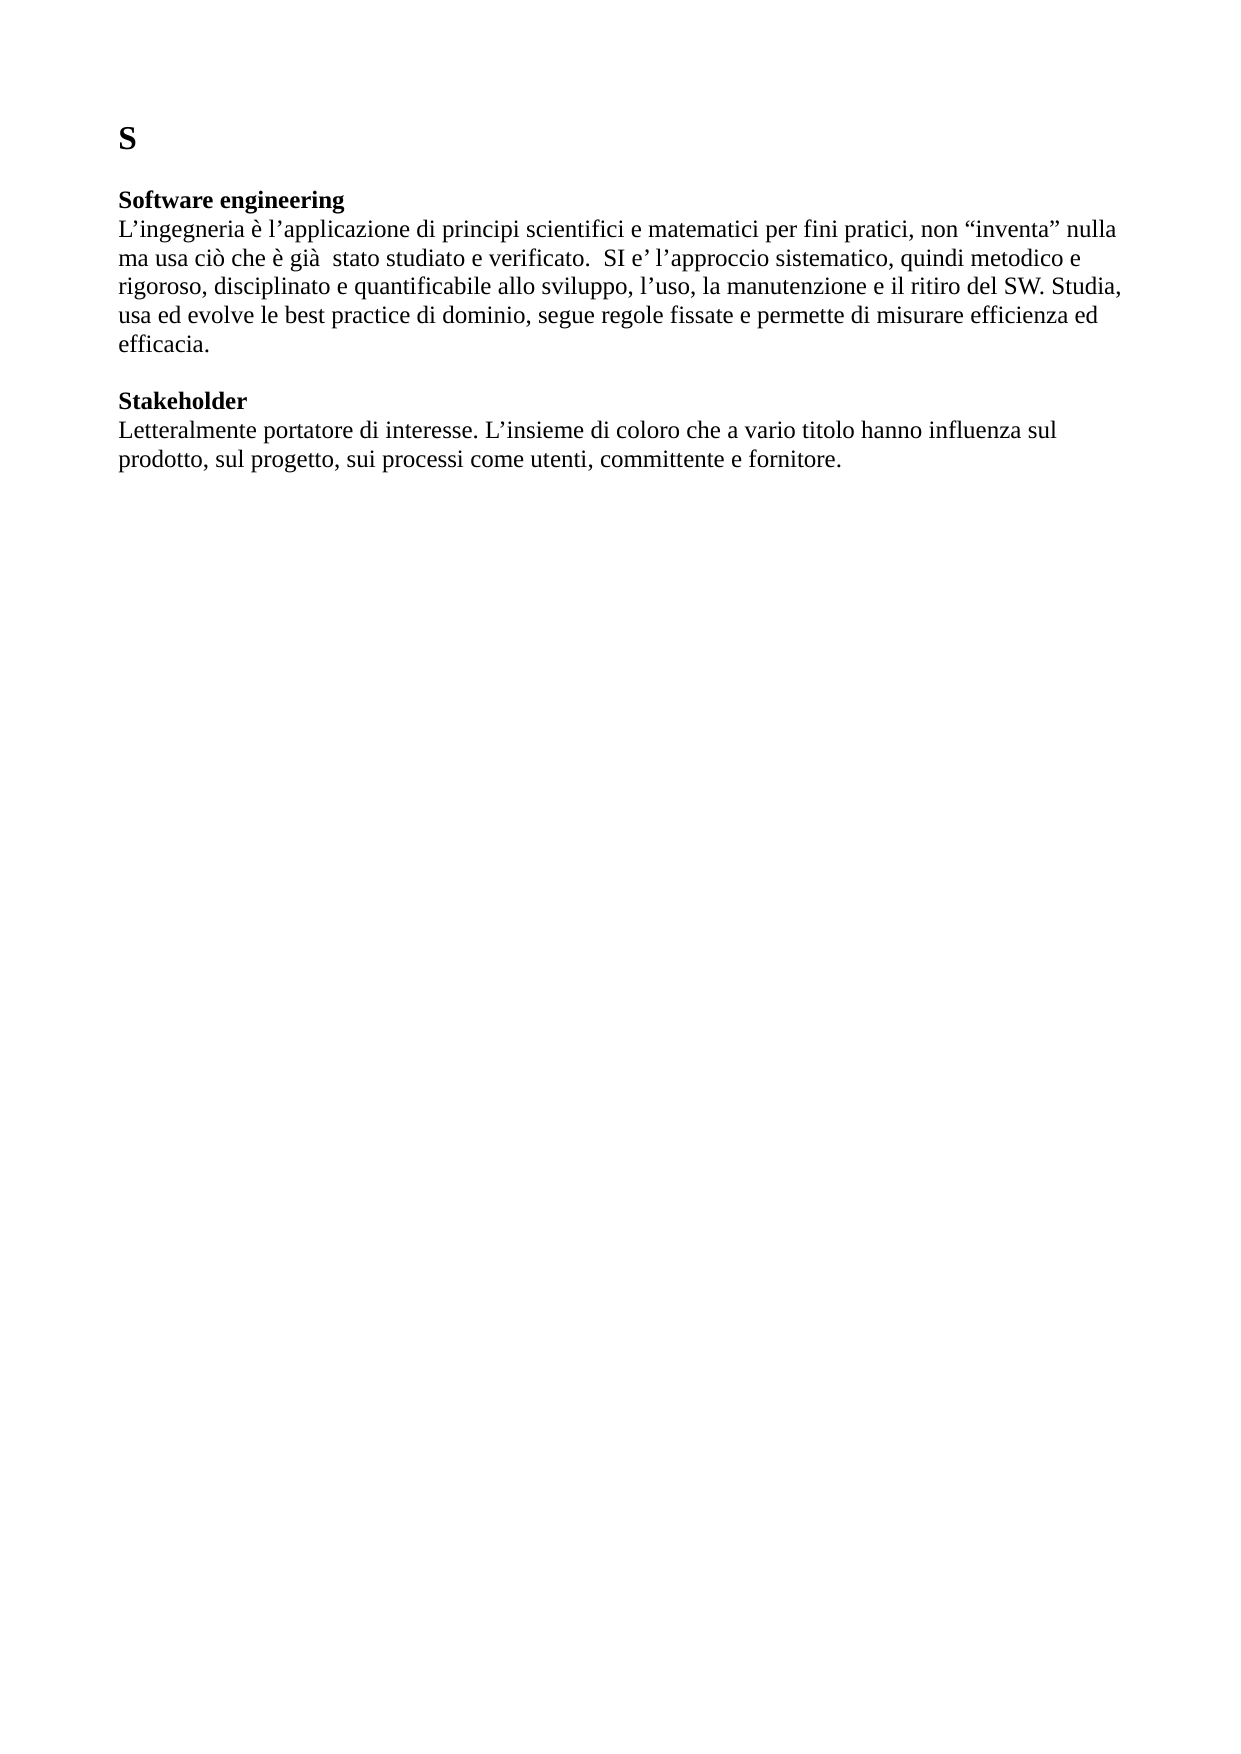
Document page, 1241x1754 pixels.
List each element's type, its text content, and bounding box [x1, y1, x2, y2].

text Software engineering [118, 185, 1122, 214]
text Stakeholder [118, 386, 1122, 415]
text S [118, 118, 1122, 156]
text L’ingegneria è l’applicazione di principi scientifici e matematici per fini pratici, non “inventa” nulla ma usa ciò che è già stato studiato e verificato. SI e’ l’approccio sistematico, quindi metodico e rigoroso, disciplinato e quantificabile allo sviluppo, l’uso, la manutenzione e il ritiro del SW. Studia, usa ed evolve le best practice di dominio, segue regole fissate e permette di misurare efficienza ed efficacia. [118, 214, 1122, 358]
text Letteralmente portatore di interesse. L’insieme di coloro che a vario titolo hanno influenza sul prodotto, sul progetto, sui processi come utenti, committente e fornitore. [118, 415, 1122, 473]
